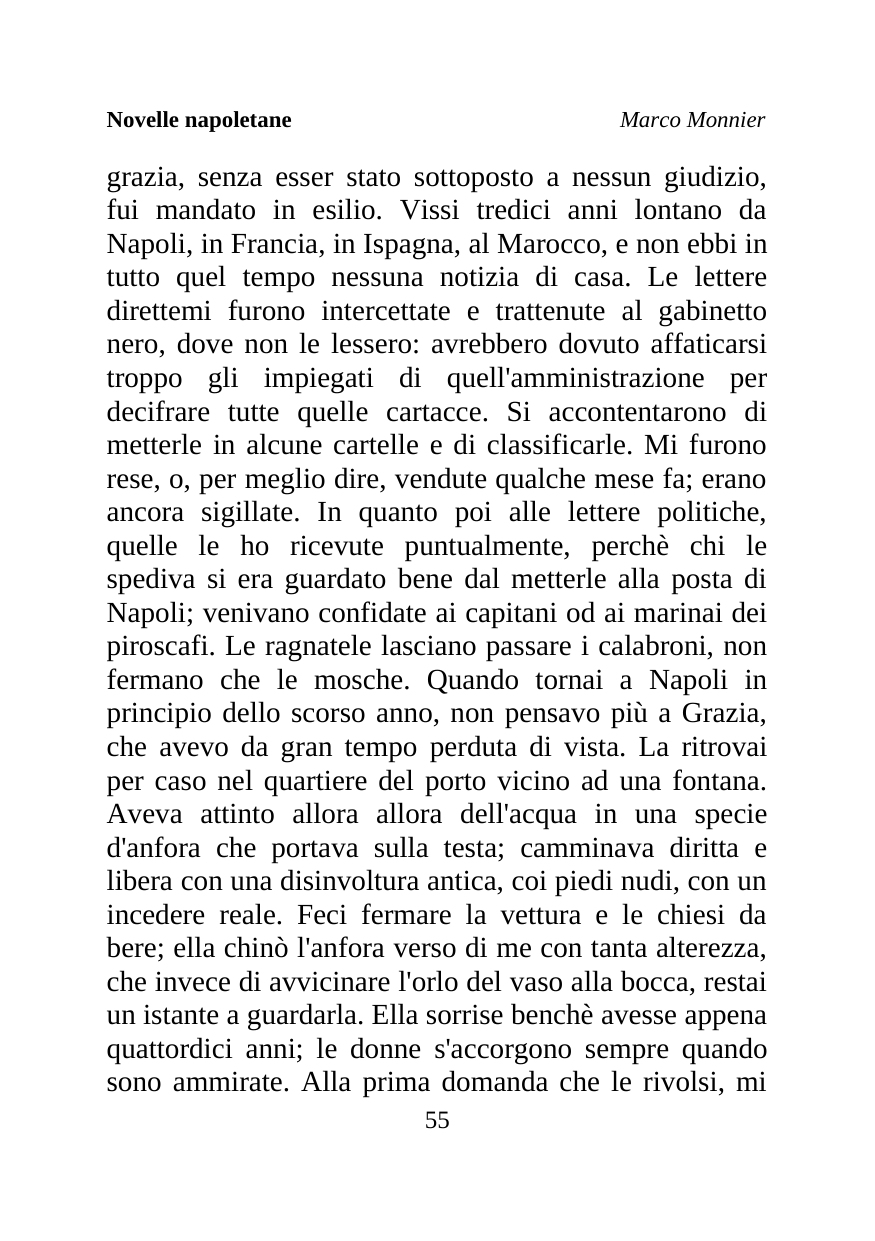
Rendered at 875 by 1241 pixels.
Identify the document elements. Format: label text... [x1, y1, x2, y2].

text grazia, senza esser stato sottoposto a nessun giudizio, fui mandato in esilio. Vissi tredici anni lontano da Napoli, in Francia, in Ispagna, al Marocco, e non ebbi in tutto quel tempo nessuna notizia di casa. Le lettere direttemi furono intercettate e trattenute al gabinetto nero, dove non le lessero: avrebbero dovuto affaticarsi troppo gli impiegati di quell'amministrazione per decifrare tutte quelle cartacce. Si accontentarono di metterle in alcune cartelle e di classificarle. Mi furono rese, o, per meglio dire, vendute qualche mese fa; erano ancora sigillate. In quanto poi alle lettere politiche, quelle le ho ricevute puntualmente, perchè chi le spediva si era guardato bene dal metterle alla posta di Napoli; venivano confidate ai capitani od ai marinai dei piroscafi. Le ragnatele lasciano passare i calabroni, non fermano che le mosche. Quando tornai a Napoli in principio dello scorso anno, non pensavo più a Grazia, che avevo da gran tempo perduta di vista. La ritrovai per caso nel quartiere del porto vicino ad una fontana. Aveva attinto allora allora dell'acqua in una specie d'anfora che portava sulla testa; camminava diritta e libera con una disinvoltura antica, coi piedi nudi, con un incedere reale. Feci fermare la vettura e le chiesi da bere; ella chinò l'anfora verso di me con tanta alterezza, che invece di avvicinare l'orlo del vaso alla bocca, restai un istante a guardarla. Ella sorrise benchè avesse appena quattordici anni; le donne s'accorgono sempre quando sono ammirate. Alla prima domanda che le rivolsi, mi [106, 159, 768, 1098]
